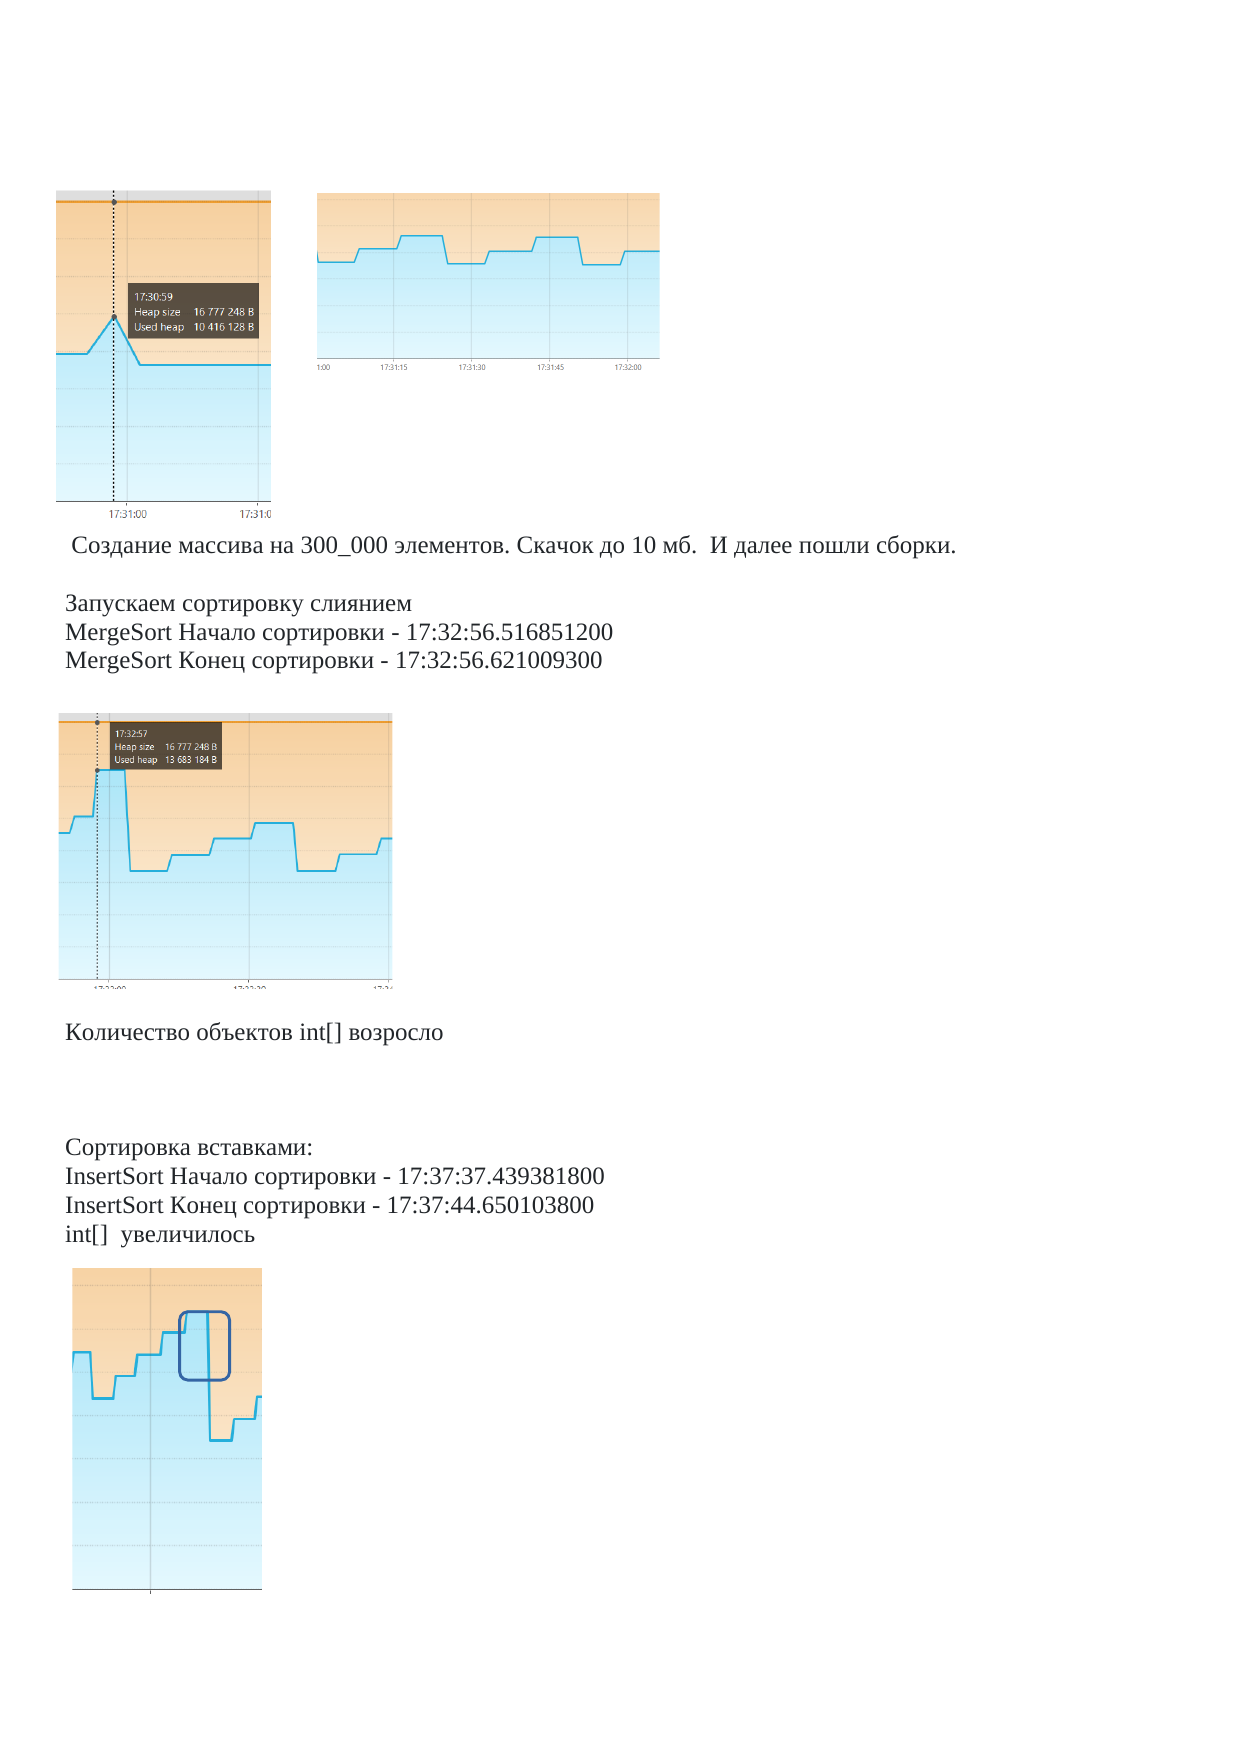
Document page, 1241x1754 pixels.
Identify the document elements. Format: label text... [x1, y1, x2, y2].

text Сортировка вставками: InsertSort Начало сортировки - 17:37:37.439381800 [65, 1104, 1198, 1190]
picture [72, 1268, 277, 1595]
text MergeSort Конец сортировки - 17:32:56.621009300 Количество объектов int[] возросло [65, 646, 1198, 1104]
picture [56, 166, 271, 531]
picture [317, 193, 660, 374]
picture [58, 691, 393, 989]
text Создание массива на 300_000 элементов. Скачок до 10 мб. И далее пошли сборки. Запускаем сортировку слиянием MergeSort Начало сортировки - 17:32:56.516851200 [65, 147, 1198, 646]
text InsertSort Конец сортировки - 17:37:44.650103800 int[] увеличилось [65, 1190, 1198, 1247]
